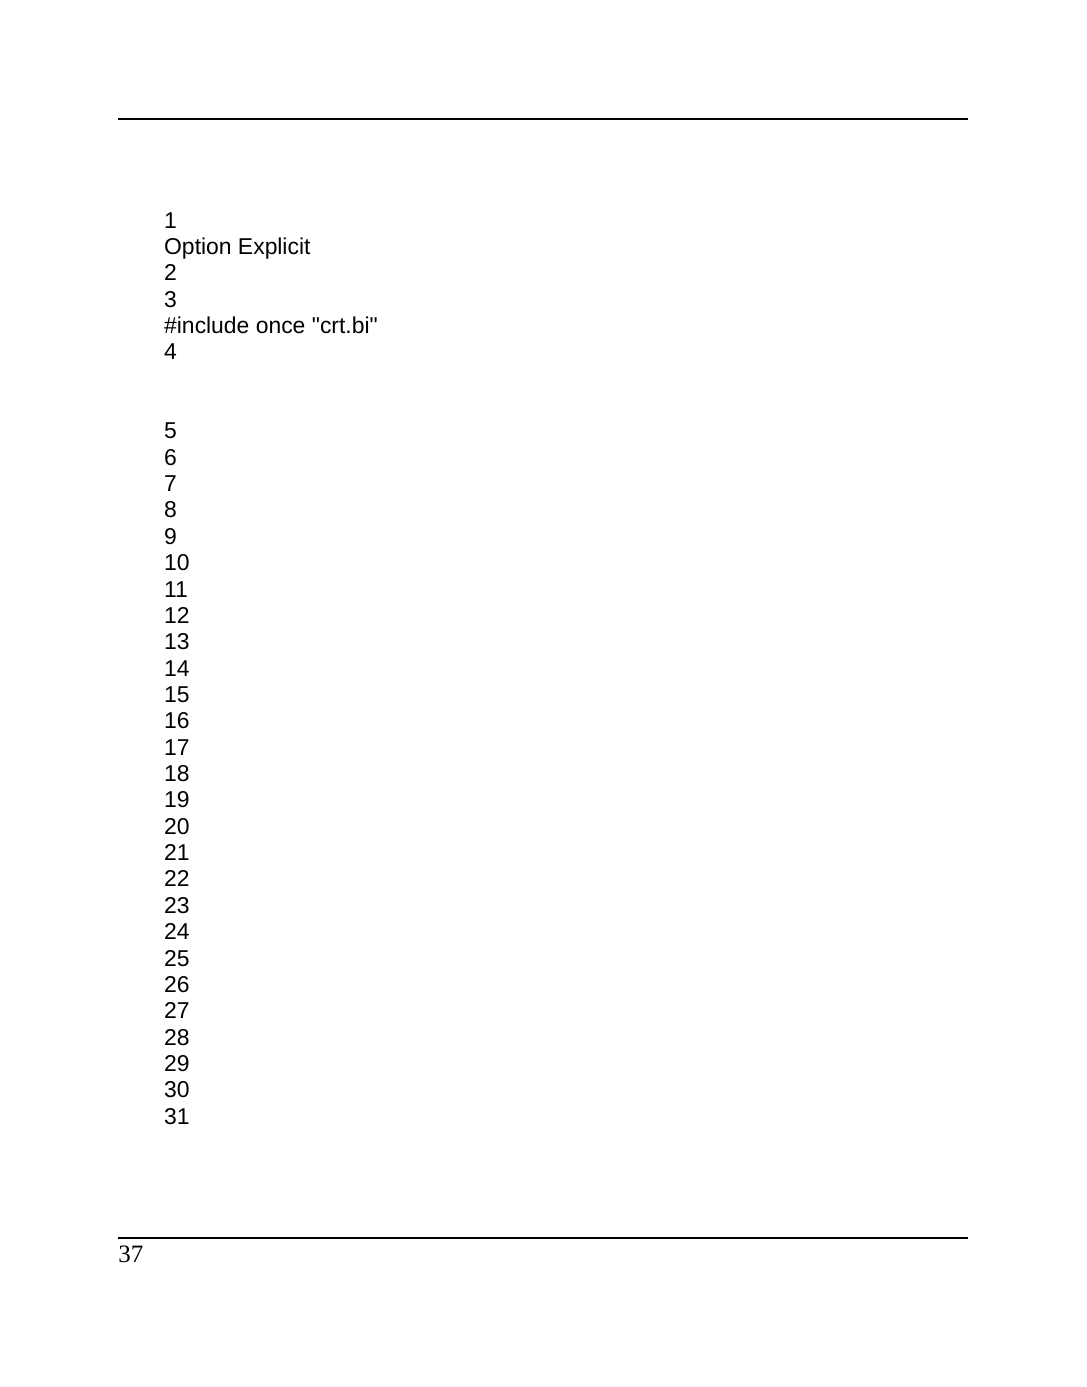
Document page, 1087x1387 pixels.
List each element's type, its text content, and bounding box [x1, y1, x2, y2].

text 21 [118, 839, 968, 865]
text 14 [118, 654, 968, 681]
text Option Explicit [118, 233, 968, 259]
text 2 [118, 259, 968, 286]
text 29 [118, 1050, 968, 1076]
text 17 [118, 734, 968, 760]
text 13 [118, 628, 968, 654]
text 30 [118, 1076, 968, 1103]
text 10 [118, 549, 968, 576]
text 6 [118, 444, 968, 470]
text 7 [118, 470, 968, 496]
text 16 [118, 707, 968, 734]
text 19 [118, 786, 968, 813]
text 9 [118, 523, 968, 549]
text 4 [118, 338, 968, 365]
text 28 [118, 1023, 968, 1050]
text 22 [118, 865, 968, 892]
text #include once "crt.bi" [118, 312, 968, 338]
text 25 [118, 944, 968, 971]
text 15 [118, 681, 968, 707]
text 27 [118, 997, 968, 1023]
text 18 [118, 760, 968, 786]
text 5 [118, 417, 968, 444]
text 12 [118, 602, 968, 628]
text 23 [118, 892, 968, 918]
text 31 [118, 1103, 968, 1129]
text 8 [118, 496, 968, 523]
text 26 [118, 971, 968, 997]
text 24 [118, 918, 968, 944]
text 3 [118, 286, 968, 312]
text 1 [118, 207, 968, 233]
text 20 [118, 813, 968, 839]
text 11 [118, 576, 968, 602]
